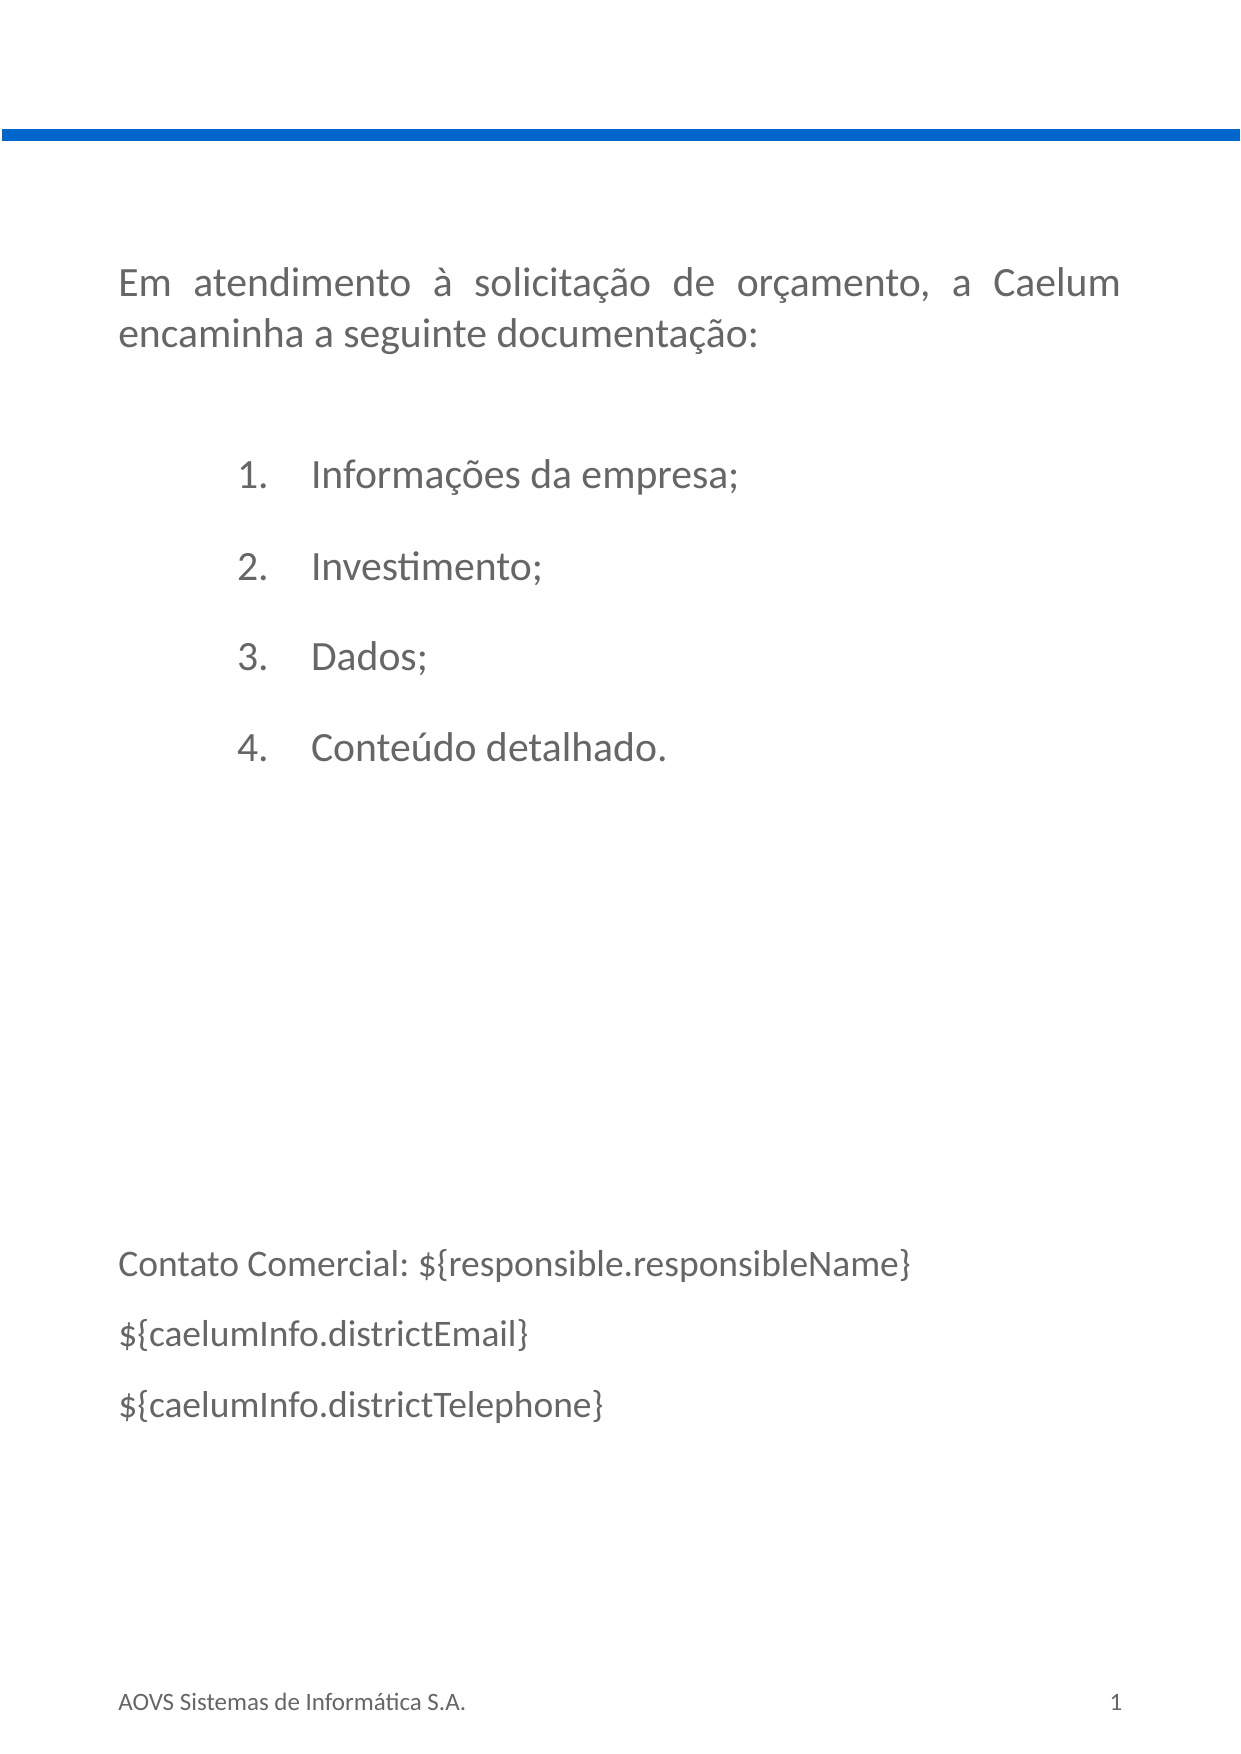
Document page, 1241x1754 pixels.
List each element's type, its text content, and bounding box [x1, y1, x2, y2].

text Contato Comercial: ${responsible.responsibleName} [118, 1240, 1122, 1286]
list 3. Dados; [237, 630, 1122, 681]
list Investimento; [237, 539, 1122, 590]
text Em atendimento à solicitação de orçamento, a Caelum encaminha a seguinte documentação: [118, 256, 1122, 358]
text ${caelumInfo.districtEmail} [118, 1310, 1122, 1356]
text ${caelumInfo.districtTelephone} [118, 1381, 1122, 1426]
list Informações da empresa; [237, 448, 1122, 499]
text 4. Conteúdo detalhado. [237, 721, 1122, 772]
